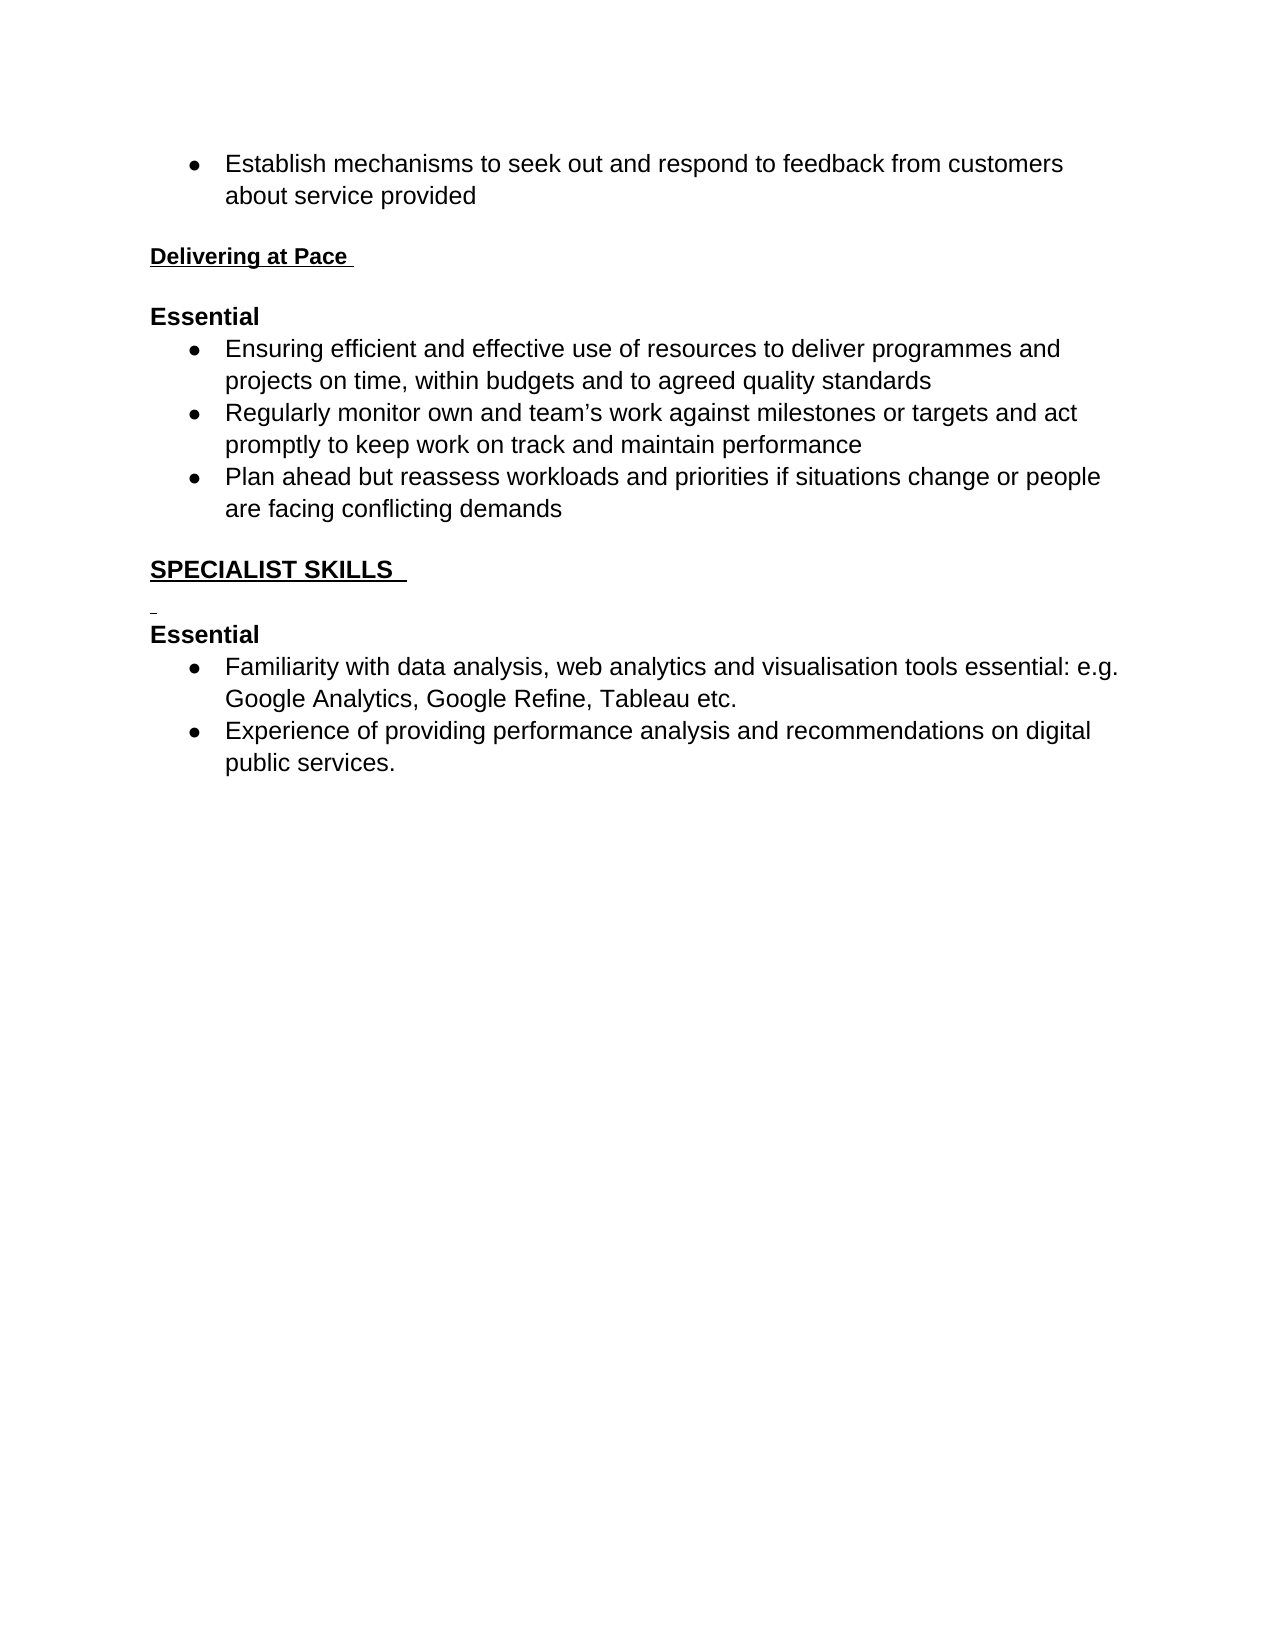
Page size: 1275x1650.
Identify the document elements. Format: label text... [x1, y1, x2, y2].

text SPECIALIST SKILLS [150, 556, 1125, 584]
text Essential [150, 302, 1125, 330]
list Regularly monitor own and team’s work against milestones or targets and act promptly to keep work on track and maintain performance [187, 398, 1125, 458]
list Establish mechanisms to seek out and respond to feedback from customers about service provided [187, 150, 1125, 210]
list Ensuring efficient and effective use of resources to deliver programmes and projects on time, within budgets and to agreed quality standards [187, 334, 1125, 394]
list Familiarity with data analysis, web analytics and visualisation tools essential: e.g. Google Analytics, Google Refine, Tableau etc. [187, 652, 1125, 712]
text Essential [150, 620, 1125, 648]
list Experience of providing performance analysis and recommendations on digital public services. [187, 717, 1125, 777]
list Plan ahead but reassess workloads and priorities if situations change or people are facing conflicting demands [187, 463, 1125, 523]
text Delivering at Pace [150, 243, 1125, 269]
